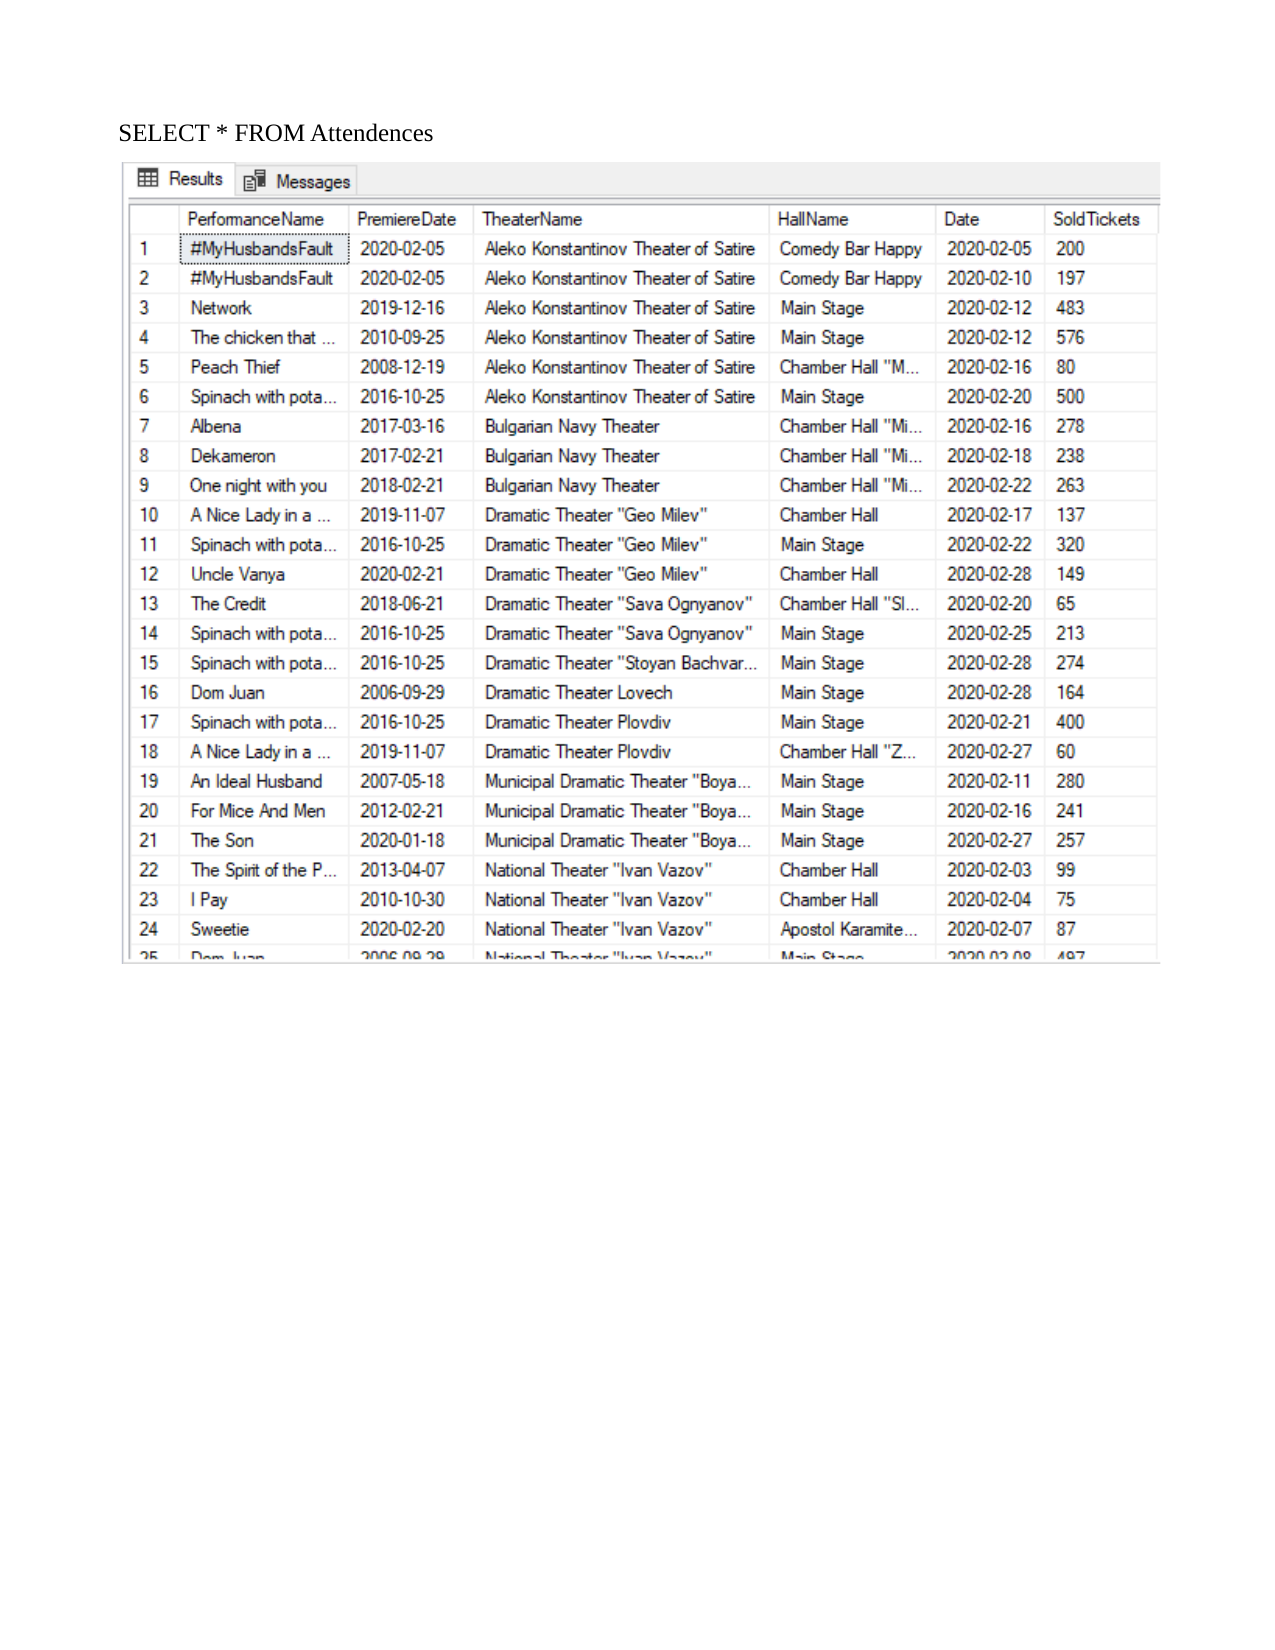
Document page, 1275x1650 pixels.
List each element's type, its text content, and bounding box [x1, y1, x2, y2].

text SELECT * FROM Attendences [118, 118, 1157, 147]
picture [121, 162, 1161, 964]
